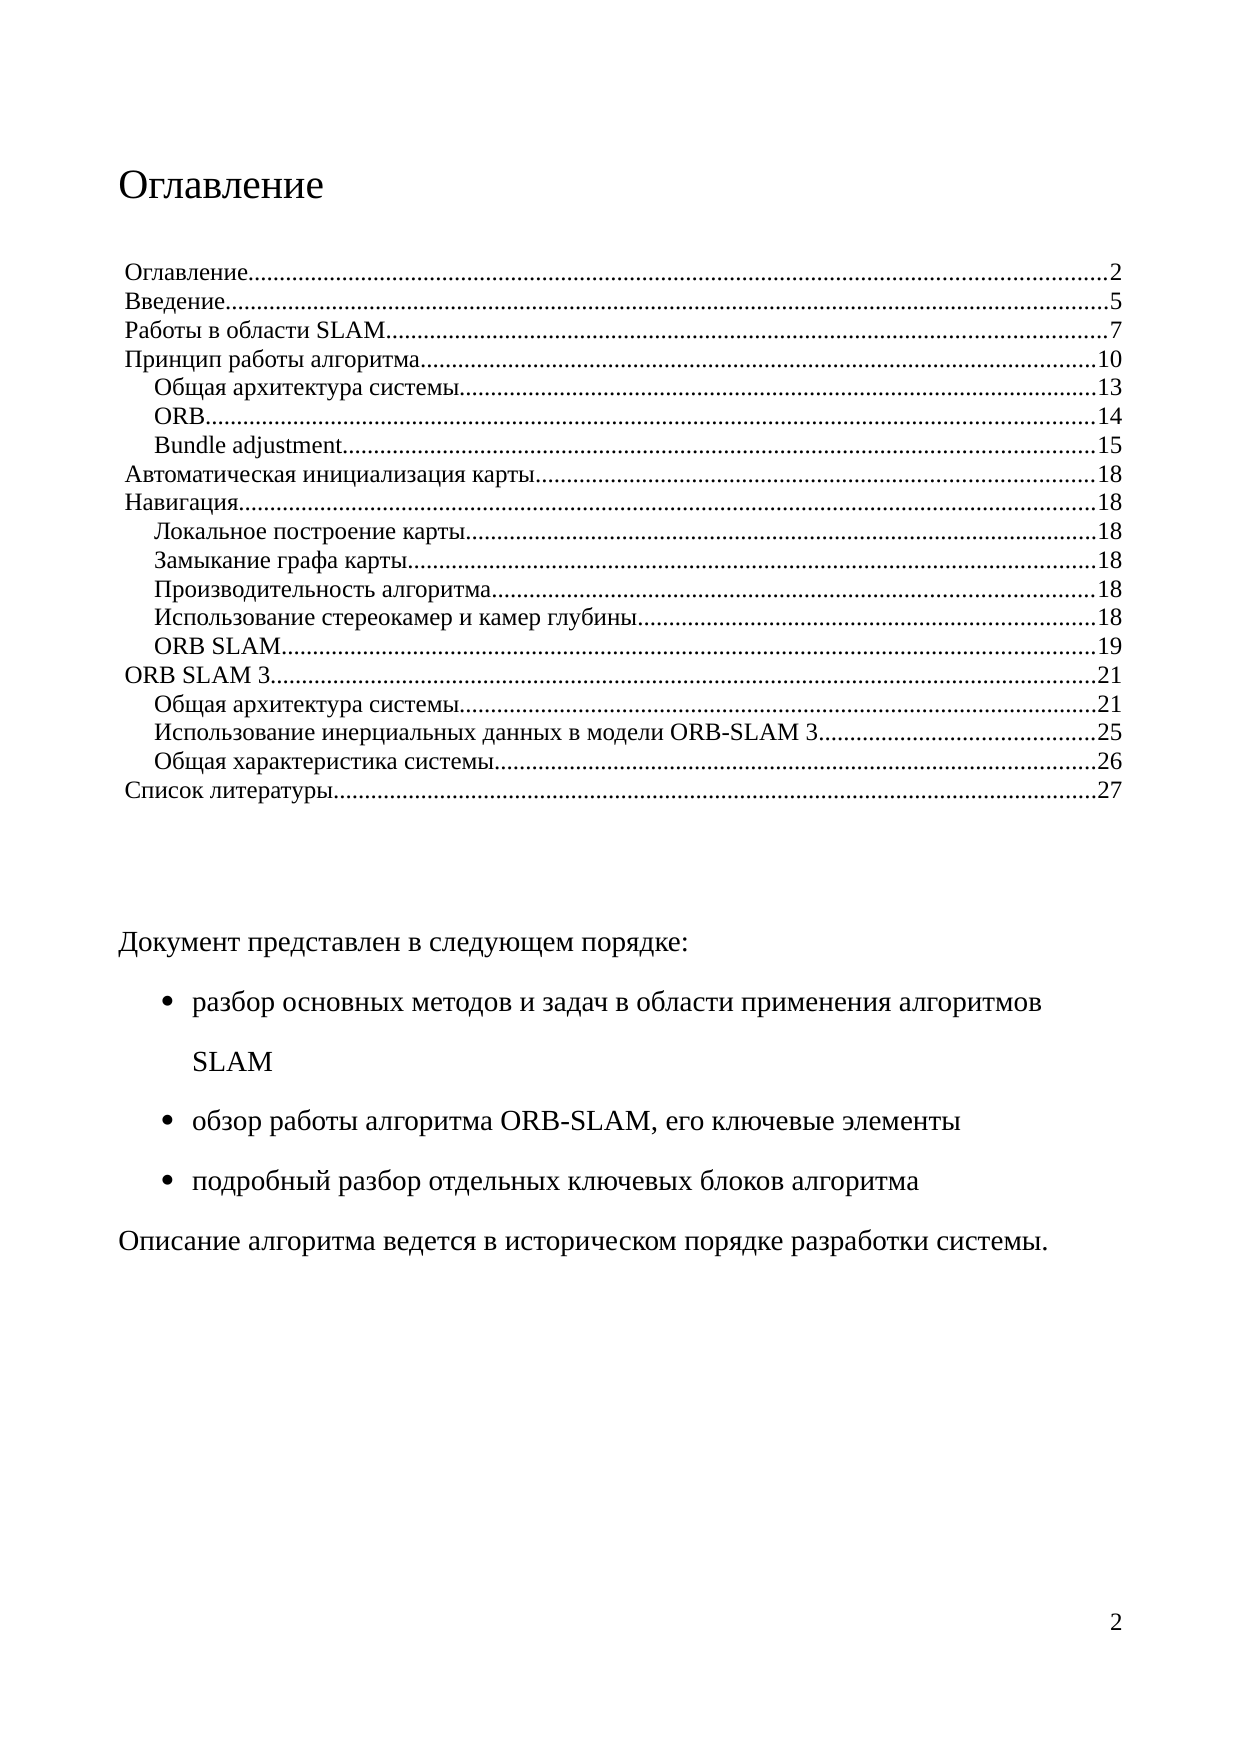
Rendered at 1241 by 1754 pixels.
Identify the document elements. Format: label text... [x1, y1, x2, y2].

text ​ Навигация 18 [118, 487, 1122, 516]
text ​ Локальное построение карты 18 [148, 516, 1122, 545]
text ​ Общая архитектура системы 21 [148, 689, 1122, 717]
text ​ Замыкание графа карты 18 [148, 545, 1122, 574]
text ​ Список литературы 27 [118, 775, 1122, 804]
text ​ ORB SLAM 19 [148, 631, 1122, 660]
text ​ Автоматическая инициализация карты 18 [118, 459, 1122, 487]
list подробный разбор отдельных ключевых блоков алгоритма [162, 1163, 1122, 1197]
text ​ Bundle adjustment 15 [148, 430, 1122, 459]
text ​ Оглавление 2 [118, 257, 1122, 286]
text ​ Использование инерциальных данных в модели ORB-SLAM 3 25 [148, 717, 1122, 746]
text Документ представлен в следующем порядке: [118, 924, 1122, 958]
text ​ Общая характеристика системы 26 [148, 746, 1122, 775]
text ​ ORB 14 [148, 401, 1122, 430]
text ​ Общая архитектура системы 13 [148, 372, 1122, 401]
text ​ ORB SLAM 3 21 [118, 660, 1122, 689]
text ​ Использование стереокамер и камер глубины 18 [148, 602, 1122, 631]
text Описание алгоритма ведется в историческом порядке разработки системы. [118, 1223, 1122, 1257]
list обзор работы алгоритма ORB-SLAM, его ключевые элементы [162, 1103, 1122, 1137]
text ​ Работы в области SLAM 7 [118, 315, 1122, 344]
text ​ Введение 5 [118, 286, 1122, 315]
text ​ Принцип работы алгоритма 10 [118, 344, 1122, 372]
list разбор основных методов и задач в области применения алгоритмов SLAM [162, 984, 1122, 1077]
text ​ Производительность алгоритма 18 [148, 574, 1122, 602]
subtitle Оглавление [118, 160, 1122, 208]
